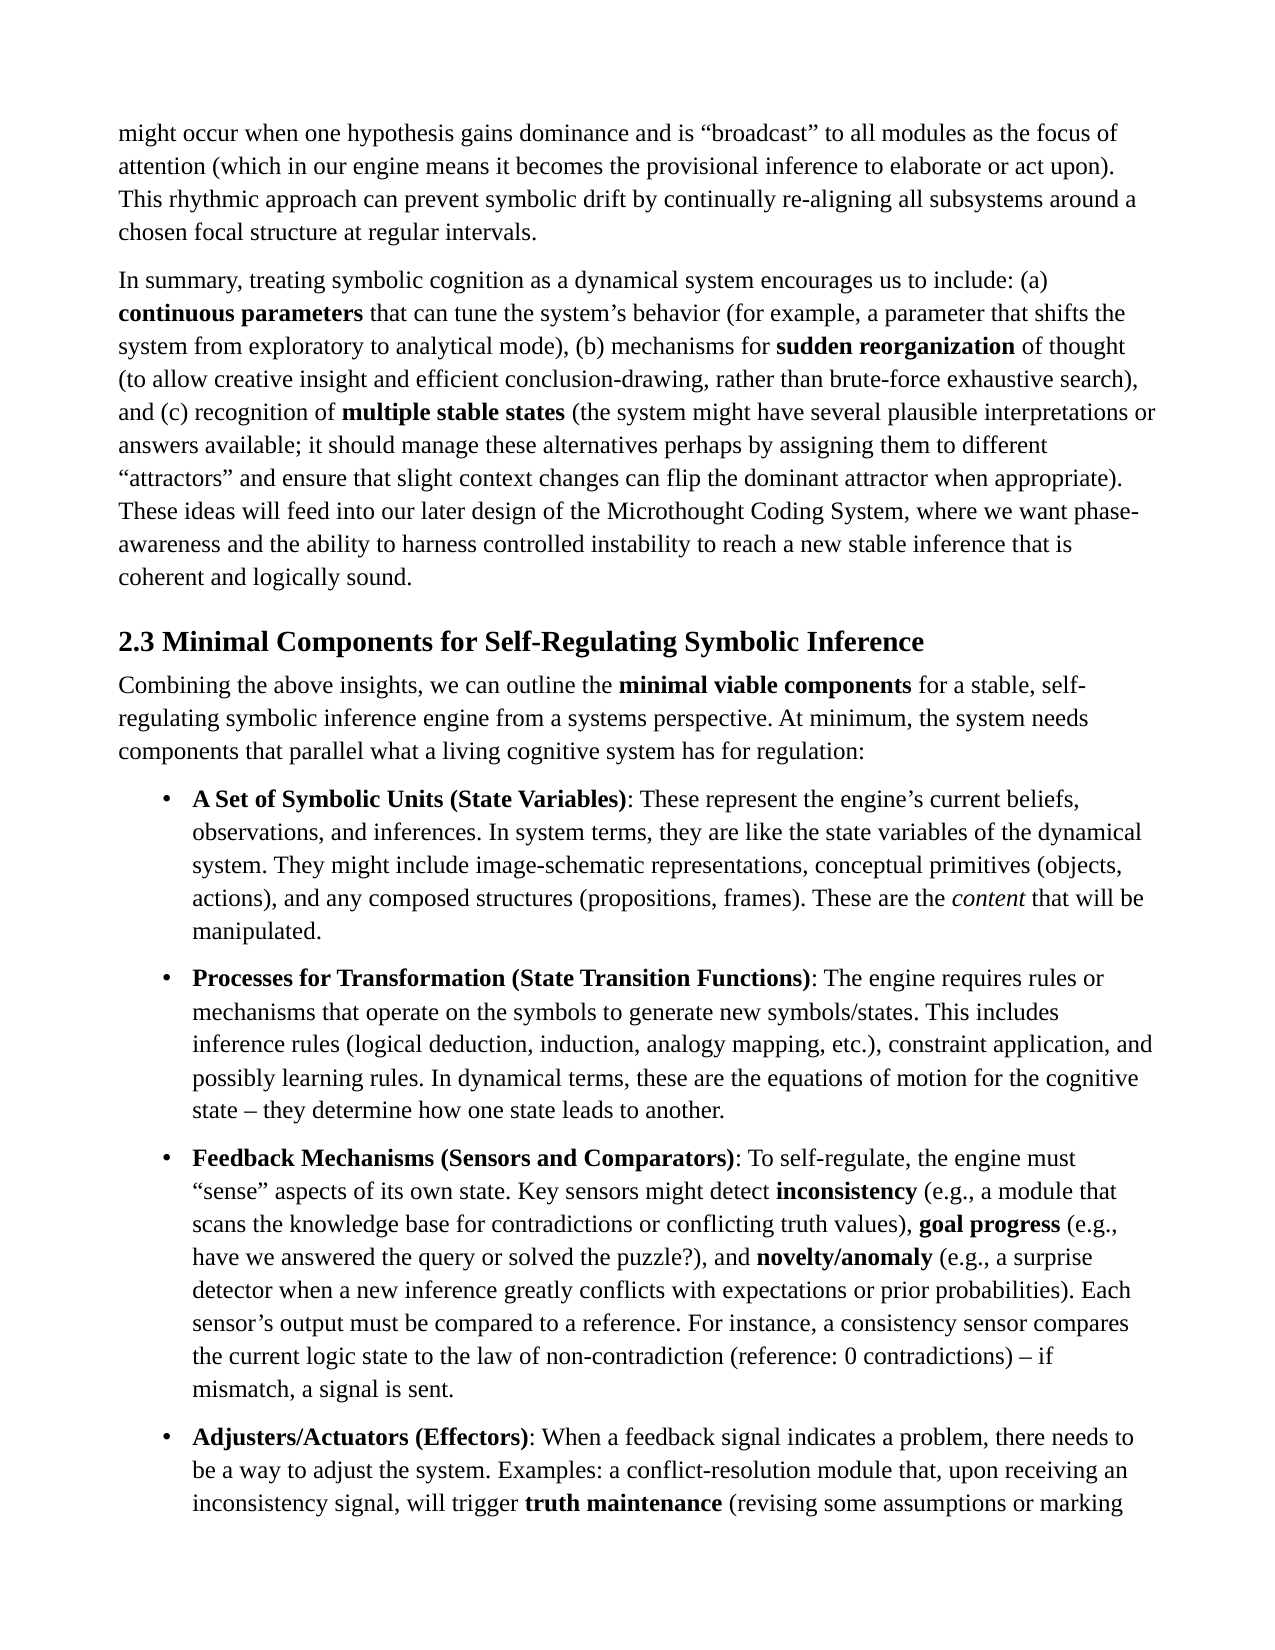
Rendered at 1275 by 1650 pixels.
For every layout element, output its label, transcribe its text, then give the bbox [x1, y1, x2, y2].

list Adjusters/Actuators (Effectors): When a feedback signal indicates a problem, there needs to be a way to adjust the system. Examples: a conflict-resolution module that, upon receiving an inconsistency signal, will trigger truth maintenance (revising some assumptions or marking [162, 1422, 1157, 1517]
text Combining the above insights, we can outline the minimal viable components for a stable, self-regulating symbolic inference engine from a systems perspective. At minimum, the system needs components that parallel what a living cognitive system has for regulation: [118, 670, 1157, 765]
list Feedback Mechanisms (Sensors and Comparators): To self-regulate, the engine must “sense” aspects of its own state. Key sensors might detect inconsistency (e.g., a module that scans the knowledge base for contradictions or conflicting truth values), goal progress (e.g., have we answered the query or solved the puzzle?), and novelty/anomaly (e.g., a surprise detector when a new inference greatly conflicts with expectations or prior probabilities). Each sensor’s output must be compared to a reference. For instance, a consistency sensor compares the current logic state to the law of non-contradiction (reference: 0 contradictions) – if mismatch, a signal is sent. [162, 1143, 1157, 1403]
text In summary, treating symbolic cognition as a dynamical system encourages us to include: (a) continuous parameters that can tune the system’s behavior (for example, a parameter that shifts the system from exploratory to analytical mode), (b) mechanisms for sudden reorganization of thought (to allow creative insight and efficient conclusion-drawing, rather than brute-force exhaustive search), and (c) recognition of multiple stable states (the system might have several plausible interpretations or answers available; it should manage these alternatives perhaps by assigning them to different “attractors” and ensure that slight context changes can flip the dominant attractor when appropriate). These ideas will feed into our later design of the Microthought Coding System, where we want phase-awareness and the ability to harness controlled instability to reach a new stable inference that is coherent and logically sound. [118, 265, 1157, 591]
text might occur when one hypothesis gains dominance and is “broadcast” to all modules as the focus of attention (which in our engine means it becomes the provisional inference to elaborate or act upon). This rhythmic approach can prevent symbolic drift by continually re-aligning all subsystems around a chosen focal structure at regular intervals. [118, 118, 1157, 246]
subtitle 2.3 Minimal Components for Self-Regulating Symbolic Inference [118, 624, 1157, 658]
list A Set of Symbolic Units (State Variables): These represent the engine’s current beliefs, observations, and inferences. In system terms, they are like the state variables of the dynamical system. They might include image-schematic representations, conceptual primitives (objects, actions), and any composed structures (propositions, frames). These are the content that will be manipulated. [162, 784, 1157, 945]
list Processes for Transformation (State Transition Functions): The engine requires rules or mechanisms that operate on the symbols to generate new symbols/states. This includes inference rules (logical deduction, induction, analogy mapping, etc.), constraint application, and possibly learning rules. In dynamical terms, these are the equations of motion for the cognitive state – they determine how one state leads to another. [162, 963, 1157, 1124]
